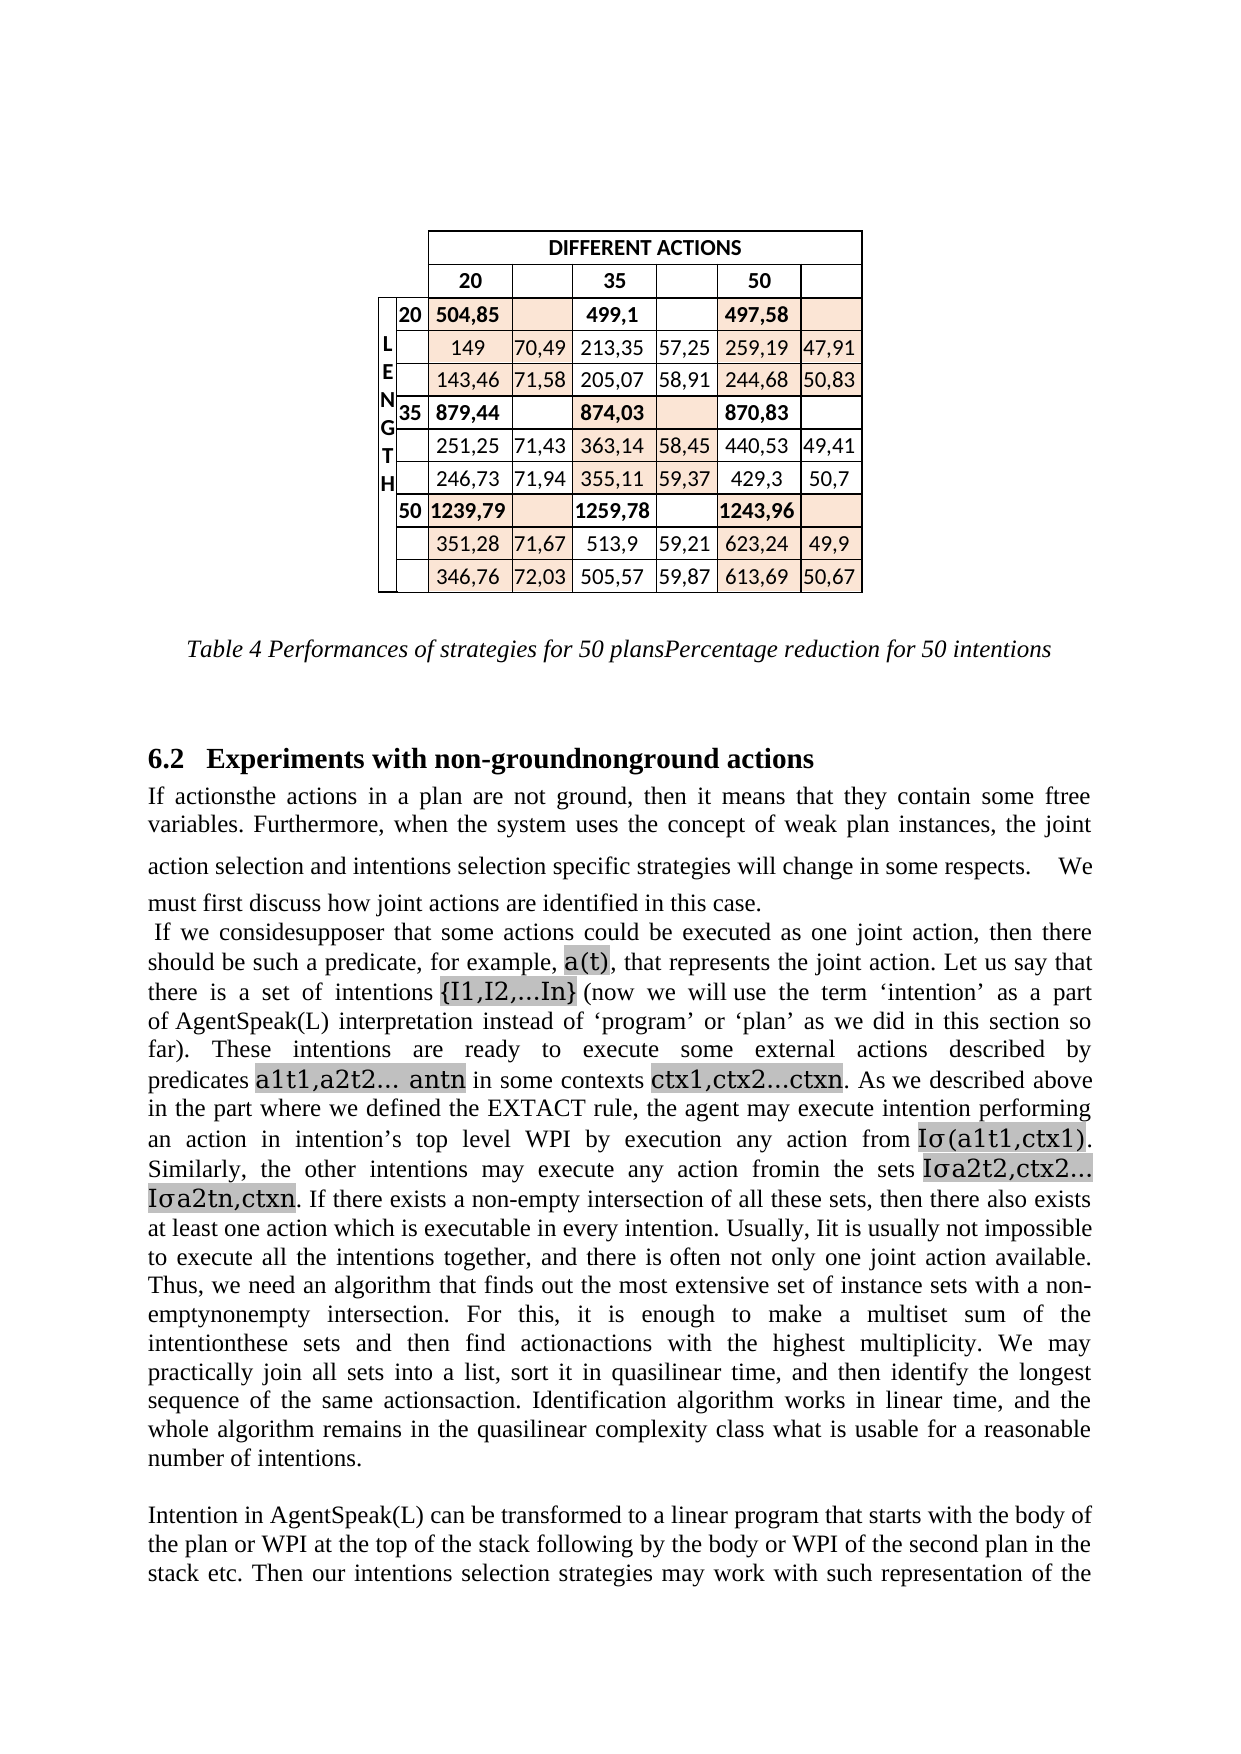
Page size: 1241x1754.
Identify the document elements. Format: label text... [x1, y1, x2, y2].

table_cell 346,76 [429, 560, 512, 591]
table_cell 504,85 [429, 299, 512, 330]
table_cell [657, 397, 717, 428]
table_cell 49,9 [802, 528, 861, 559]
table_cell [397, 462, 428, 493]
table_cell 1239,79 [429, 495, 512, 526]
table_cell [802, 265, 861, 297]
table_cell 71,67 [513, 528, 572, 559]
table_cell [397, 528, 428, 559]
table_cell 47,91 [802, 331, 861, 362]
text Table 4 Performances of strategies for 50 plansPercentage reduction for 50 intentions [148, 634, 1093, 663]
table_cell 259,19 [718, 331, 800, 362]
text Intention in AgentSpeak(L) can be transformed to a linear program that starts with the body of the plan or WPI at the top of the stack following by the body or WPI of the second plan in the stack etc. Then our intentions selection strategies may work with such representation of the [148, 1500, 1093, 1587]
table_cell 58,91 [657, 364, 717, 395]
table_cell [513, 397, 572, 428]
table_cell [657, 299, 717, 330]
table_cell 351,28 [429, 528, 512, 559]
table_cell 497,58 [718, 299, 800, 330]
table_header DIFFERENT ACTIONS [429, 232, 861, 263]
table_cell 879,44 [429, 397, 512, 428]
table_cell 1259,78 [573, 495, 656, 526]
table_cell 363,14 [573, 430, 656, 461]
table_cell 513,9 [573, 528, 656, 559]
table_cell 71,94 [513, 462, 572, 493]
table_cell 870,83 [718, 397, 800, 428]
table_cell [397, 430, 428, 461]
table_cell 213,35 [573, 331, 656, 362]
table_cell [657, 265, 717, 297]
table_cell [397, 560, 428, 591]
table_cell L E N G T H [379, 298, 396, 591]
table_cell 20 [429, 265, 512, 297]
table_cell 59,21 [657, 528, 717, 559]
table_cell 50,83 [802, 364, 861, 395]
table_cell [802, 495, 861, 526]
table_cell 59,87 [657, 560, 717, 591]
table_cell 49,41 [802, 430, 861, 461]
table_cell 244,68 [718, 364, 800, 395]
table_cell 143,46 [429, 364, 512, 395]
table_cell 440,53 [718, 430, 800, 461]
table_cell 72,03 [513, 560, 572, 591]
table_cell [802, 299, 861, 330]
text If we considesupposer that some actions could be executed as one joint action, then there should be such a predicate, for example, a(t), that represents the joint action. Let us say that there is a set of intentions {I1,I2,…In} (now we will use the term ‘intention’ as a part of AgentSpeak(L) interpretation instead of ‘program’ or ‘plan’ as we did in this section so far). These intentions are ready to execute some external actions described by predicates a1t1,a2t2… antn in some contexts ctx1,ctx2…ctxn. As we described above in the part where we defined the EXTACT rule, the agent may execute intention performing an action in intention’s top level WPI by execution any action from Iσ(a1t1,ctx1). Similarly, the other intentions may execute any action fromin the sets Iσa2t2,ctx2…Iσa2tn,ctxn. If there exists a non-empty intersection of all these sets, then there also exists at least one action which is executable in every intention. Usually, Iit is usually not impossible to execute all the intentions together, and there is often not only one joint action available. Thus, we need an algorithm that finds out the most extensive set of instance sets with a non-emptynonempty intersection. For this, it is enough to make a multiset sum of the intentionthese sets and then find actionactions with the highest multiplicity. We may practically join all sets into a list, sort it in quasilinear time, and then identify the longest sequence of the same actionsaction. Identification algorithm works in linear time, and the whole algorithm remains in the quasilinear complexity class what is usable for a reasonable number of intentions. [148, 917, 1093, 1472]
table_cell 59,37 [657, 462, 717, 493]
table_cell [513, 495, 572, 526]
table_cell 149 [429, 331, 512, 362]
table_cell [397, 264, 428, 297]
table_cell 35 [573, 265, 656, 297]
table_cell 499,1 [573, 299, 656, 330]
table_cell 71,58 [513, 364, 572, 395]
table_cell 35 [397, 397, 428, 428]
table_cell [379, 264, 397, 297]
table_cell [397, 364, 428, 395]
table_cell [513, 299, 572, 330]
table_cell 58,45 [657, 430, 717, 461]
table_cell 623,24 [718, 528, 800, 559]
table_header [379, 230, 397, 263]
table_cell [397, 331, 428, 362]
subtitle 6.2 Experiments with non-groundnonground actions [148, 741, 1093, 774]
table_cell 874,03 [573, 397, 656, 428]
table_cell 1243,96 [718, 495, 800, 526]
table_cell 20 [397, 298, 428, 330]
table_cell 50,67 [802, 560, 861, 591]
table_cell [513, 265, 572, 297]
table_header [397, 230, 428, 263]
table_cell 71,43 [513, 430, 572, 461]
table_cell 205,07 [573, 364, 656, 395]
table_cell [802, 397, 861, 428]
table_cell 70,49 [513, 331, 572, 362]
table_cell 505,57 [573, 560, 656, 591]
table_cell 613,69 [718, 560, 800, 591]
table_cell 50,7 [802, 462, 861, 493]
table_cell 251,25 [429, 430, 512, 461]
table_cell [657, 495, 717, 526]
table_cell 50 [397, 495, 428, 526]
table_cell 355,11 [573, 462, 656, 493]
table_cell 57,25 [657, 331, 717, 362]
table_cell 246,73 [429, 462, 512, 493]
table_cell 429,3 [718, 462, 800, 493]
table_cell 50 [718, 265, 800, 297]
text If actionsthe actions in a plan are not ground, then it means that they contain some ftree variables. Furthermore, when the system uses the concept of weak plan instances, the joint action selection and intentions selection specific strategies will change in some respects. We must first discuss how joint actions are identified in this case. [148, 781, 1093, 917]
